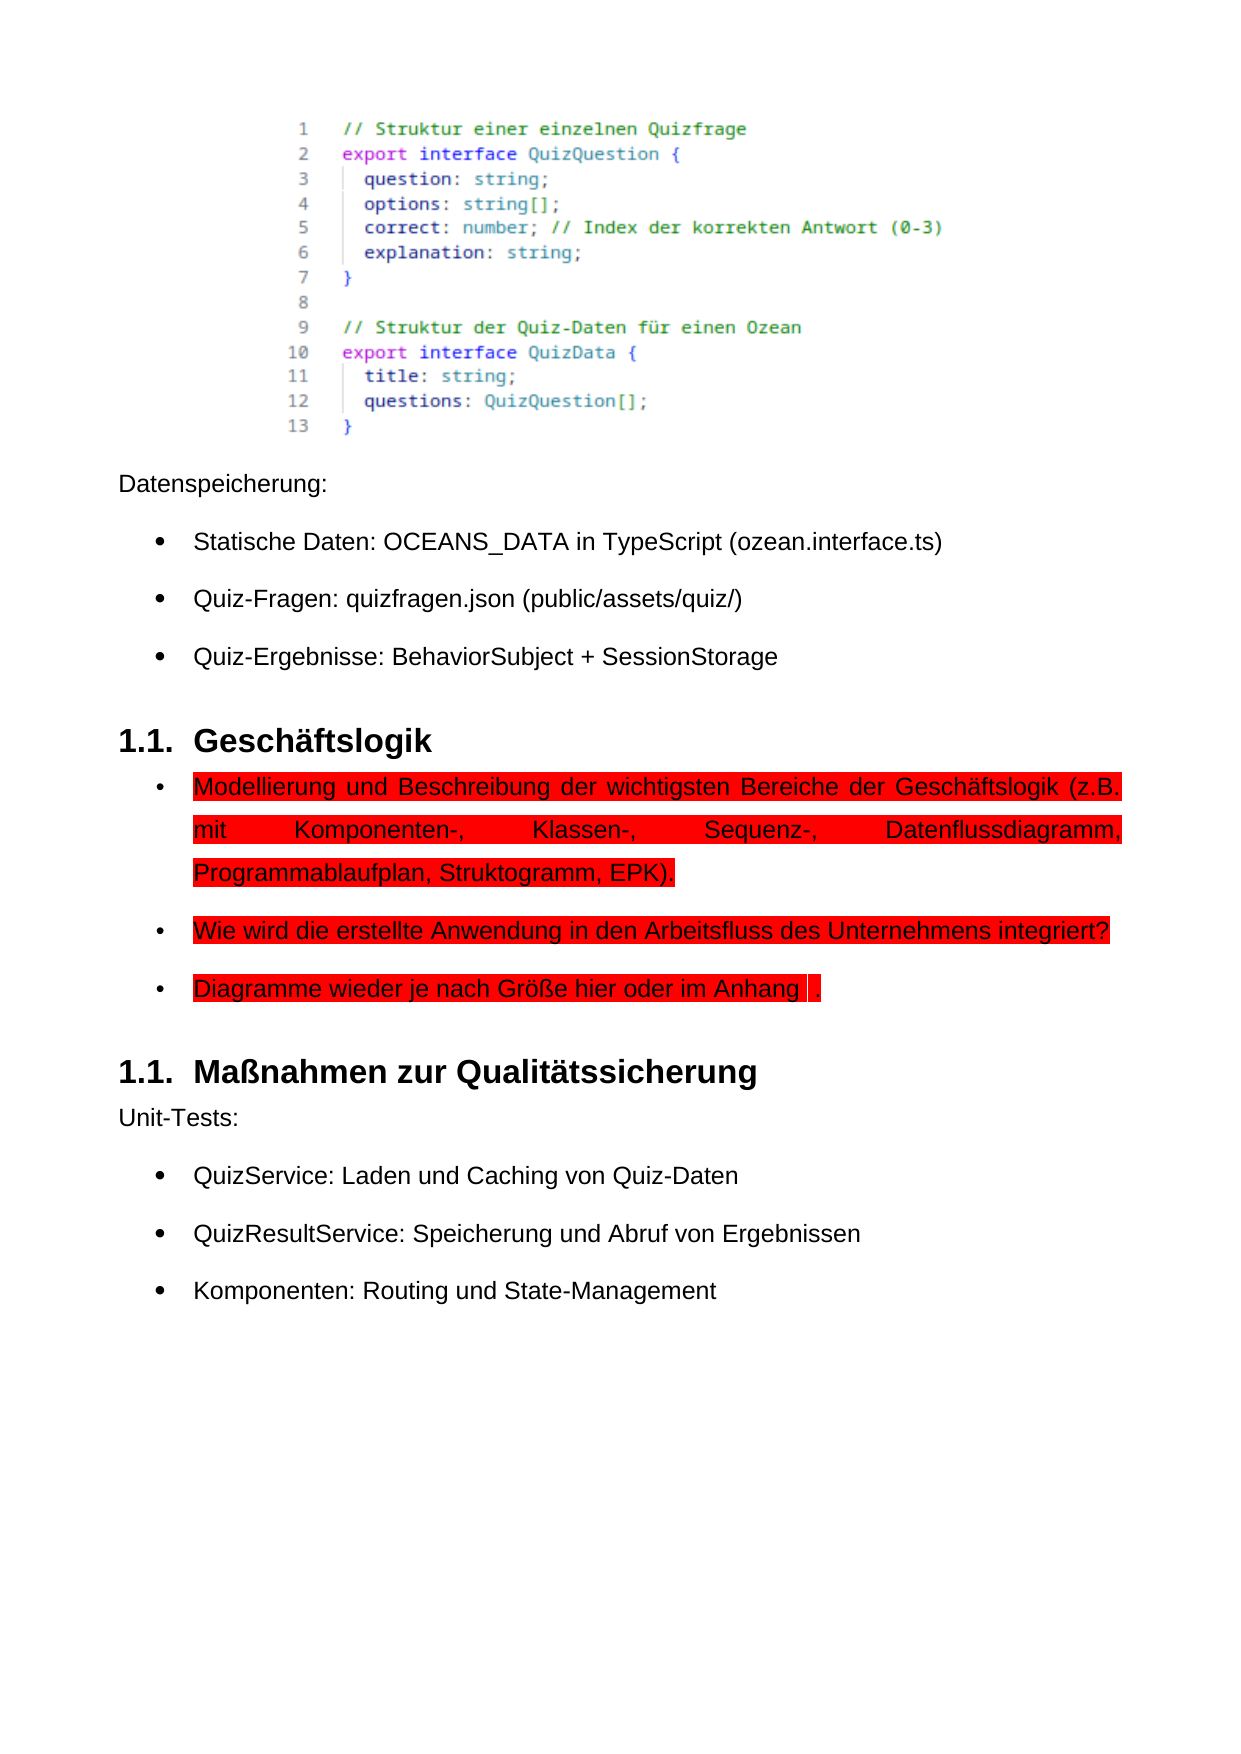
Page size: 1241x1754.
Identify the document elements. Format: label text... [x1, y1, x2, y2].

list Maßnahmen zur Qualitätssicherung [118, 1052, 1122, 1091]
picture [283, 118, 957, 440]
list Quiz-Fragen: quizfragen.json (public/assets/quiz/) [156, 584, 1122, 613]
list Diagramme wieder je nach Größe hier oder im Anhang A.6 UML Klassen-Diagramm. [156, 973, 1122, 1002]
list QuizService: Laden und Caching von Quiz-Daten [156, 1161, 1122, 1189]
list Statische Daten: OCEANS_DATA in TypeScript (ozean.interface.ts) [156, 527, 1122, 556]
list Wie wird die erstellte Anwendung in den Arbeitsfluss des Unternehmens integriert? [156, 916, 1122, 944]
list Modellierung und Beschreibung der wichtigsten Bereiche der Geschäftslogik (z.B. mit Komponenten-, Klassen-, Sequenz-, Datenflussdiagramm, Programmablaufplan, Struktogramm, EPK). [156, 772, 1122, 887]
text Datenspeicherung: [118, 469, 1122, 498]
list QuizResultService: Speicherung und Abruf von Ergebnissen [156, 1218, 1122, 1247]
list Quiz-Ergebnisse: BehaviorSubject + SessionStorage [156, 642, 1122, 671]
list Geschäftslogik [118, 721, 1122, 759]
text Unit-Tests: [118, 1103, 1122, 1132]
list Komponenten: Routing und State-Management [156, 1276, 1122, 1305]
